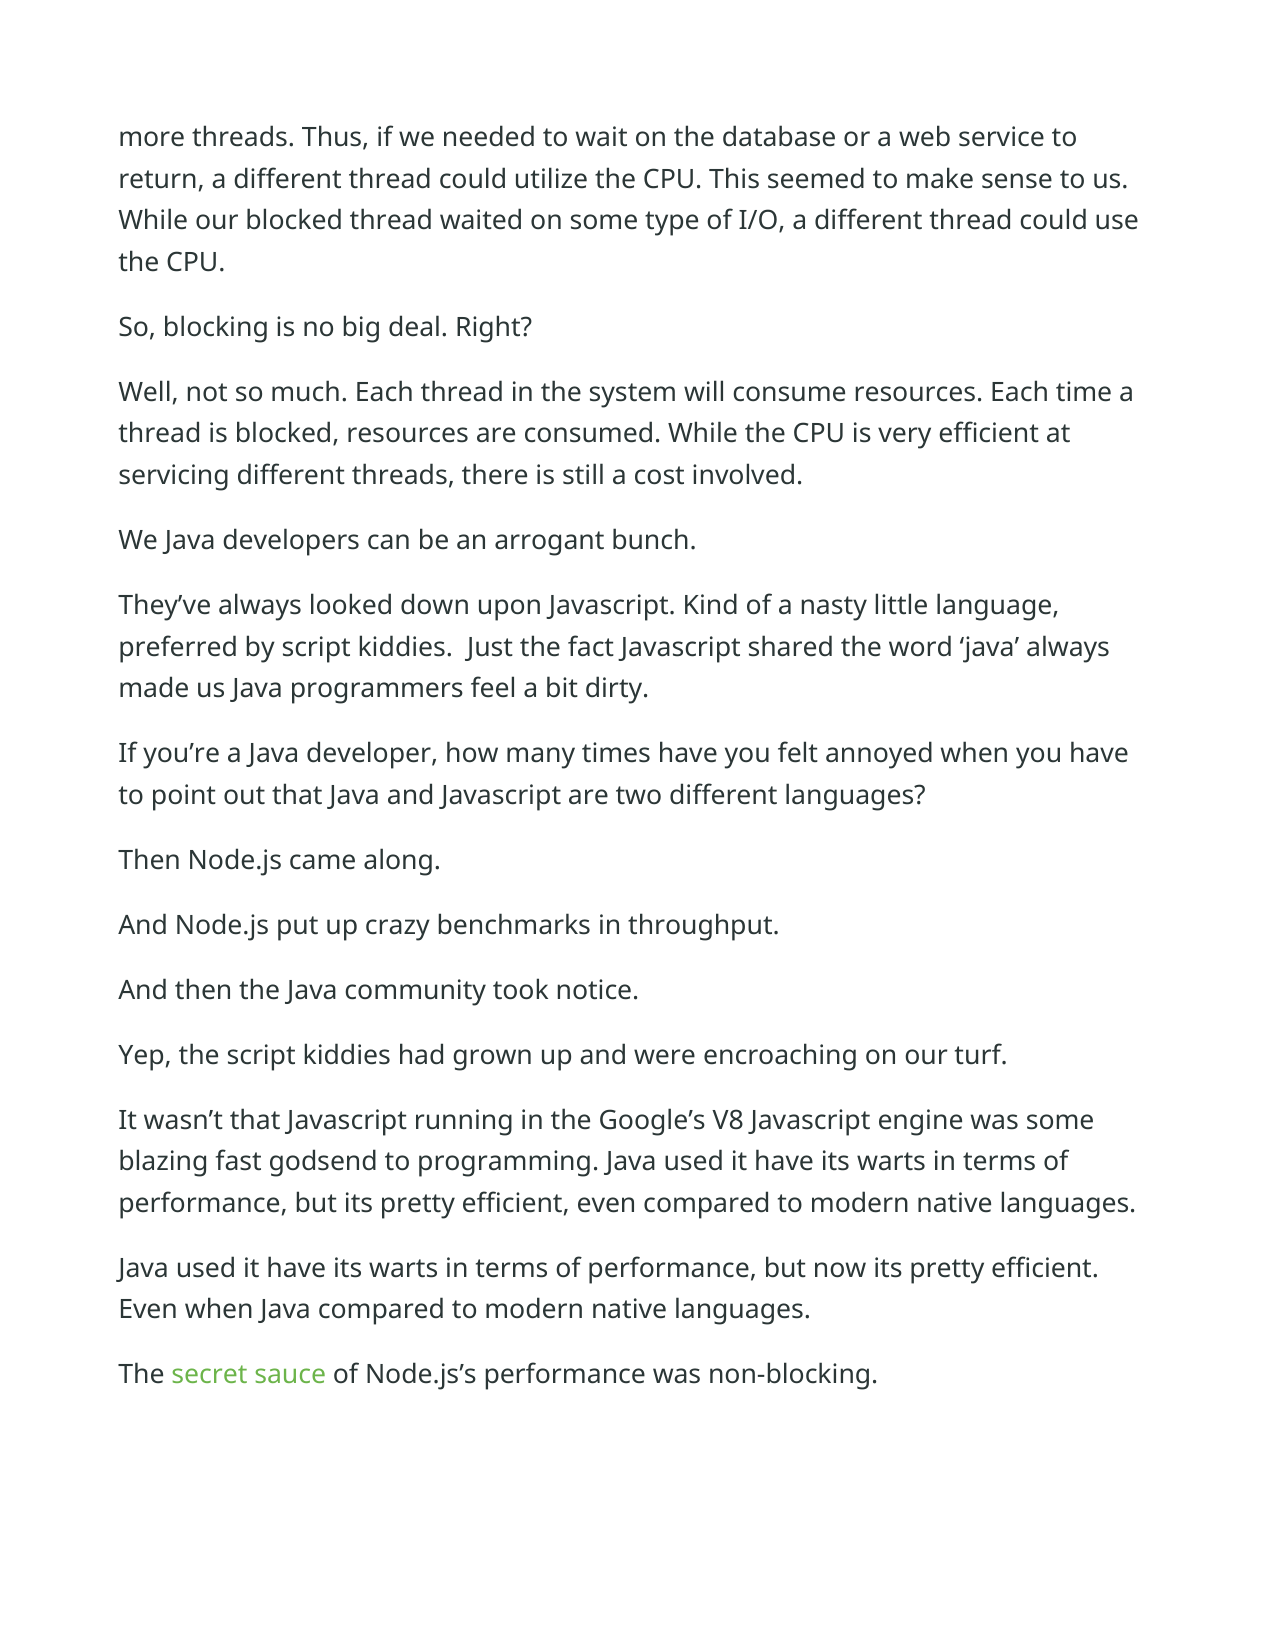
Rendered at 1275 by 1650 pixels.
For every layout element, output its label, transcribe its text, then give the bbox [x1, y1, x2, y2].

text Java used it have its warts in terms of performance, but now its pretty efficient. Even when Java compared to modern native languages. [118, 1249, 1157, 1326]
text And then the Java community took notice. [118, 971, 1157, 1007]
text more threads. Thus, if we needed to wait on the database or a web service to return, a different thread could utilize the CPU. This seemed to make sense to us. While our blocked thread waited on some type of I/O, a different thread could use the CPU. [118, 118, 1157, 279]
text We Java developers can be an arrogant bunch. [118, 521, 1157, 557]
text So, blocking is no big deal. Right? [118, 308, 1157, 344]
text And Node.js put up crazy benchmarks in throughput. [118, 906, 1157, 942]
text It wasn’t that Javascript running in the Google’s V8 Javascript engine was some blazing fast godsend to programming. Java used it have its warts in terms of performance, but its pretty efficient, even compared to modern native languages. [118, 1101, 1157, 1220]
text Yep, the script kiddies had grown up and were encroaching on our turf. [118, 1036, 1157, 1072]
text Then Node.js came along. [118, 841, 1157, 877]
text Well, not so much. Each thread in the system will consume resources. Each time a thread is blocked, resources are consumed. While the CPU is very efficient at servicing different threads, there is still a cost involved. [118, 373, 1157, 492]
text The secret sauce of Node.js’s performance was non-blocking. [118, 1355, 1157, 1391]
text If you’re a Java developer, how many times have you felt annoyed when you have to point out that Java and Javascript are two different languages? [118, 734, 1157, 812]
text They’ve always looked down upon Javascript. Kind of a nasty little language, preferred by script kiddies. Just the fact Javascript shared the word ‘java’ always made us Java programmers feel a bit dirty. [118, 586, 1157, 705]
